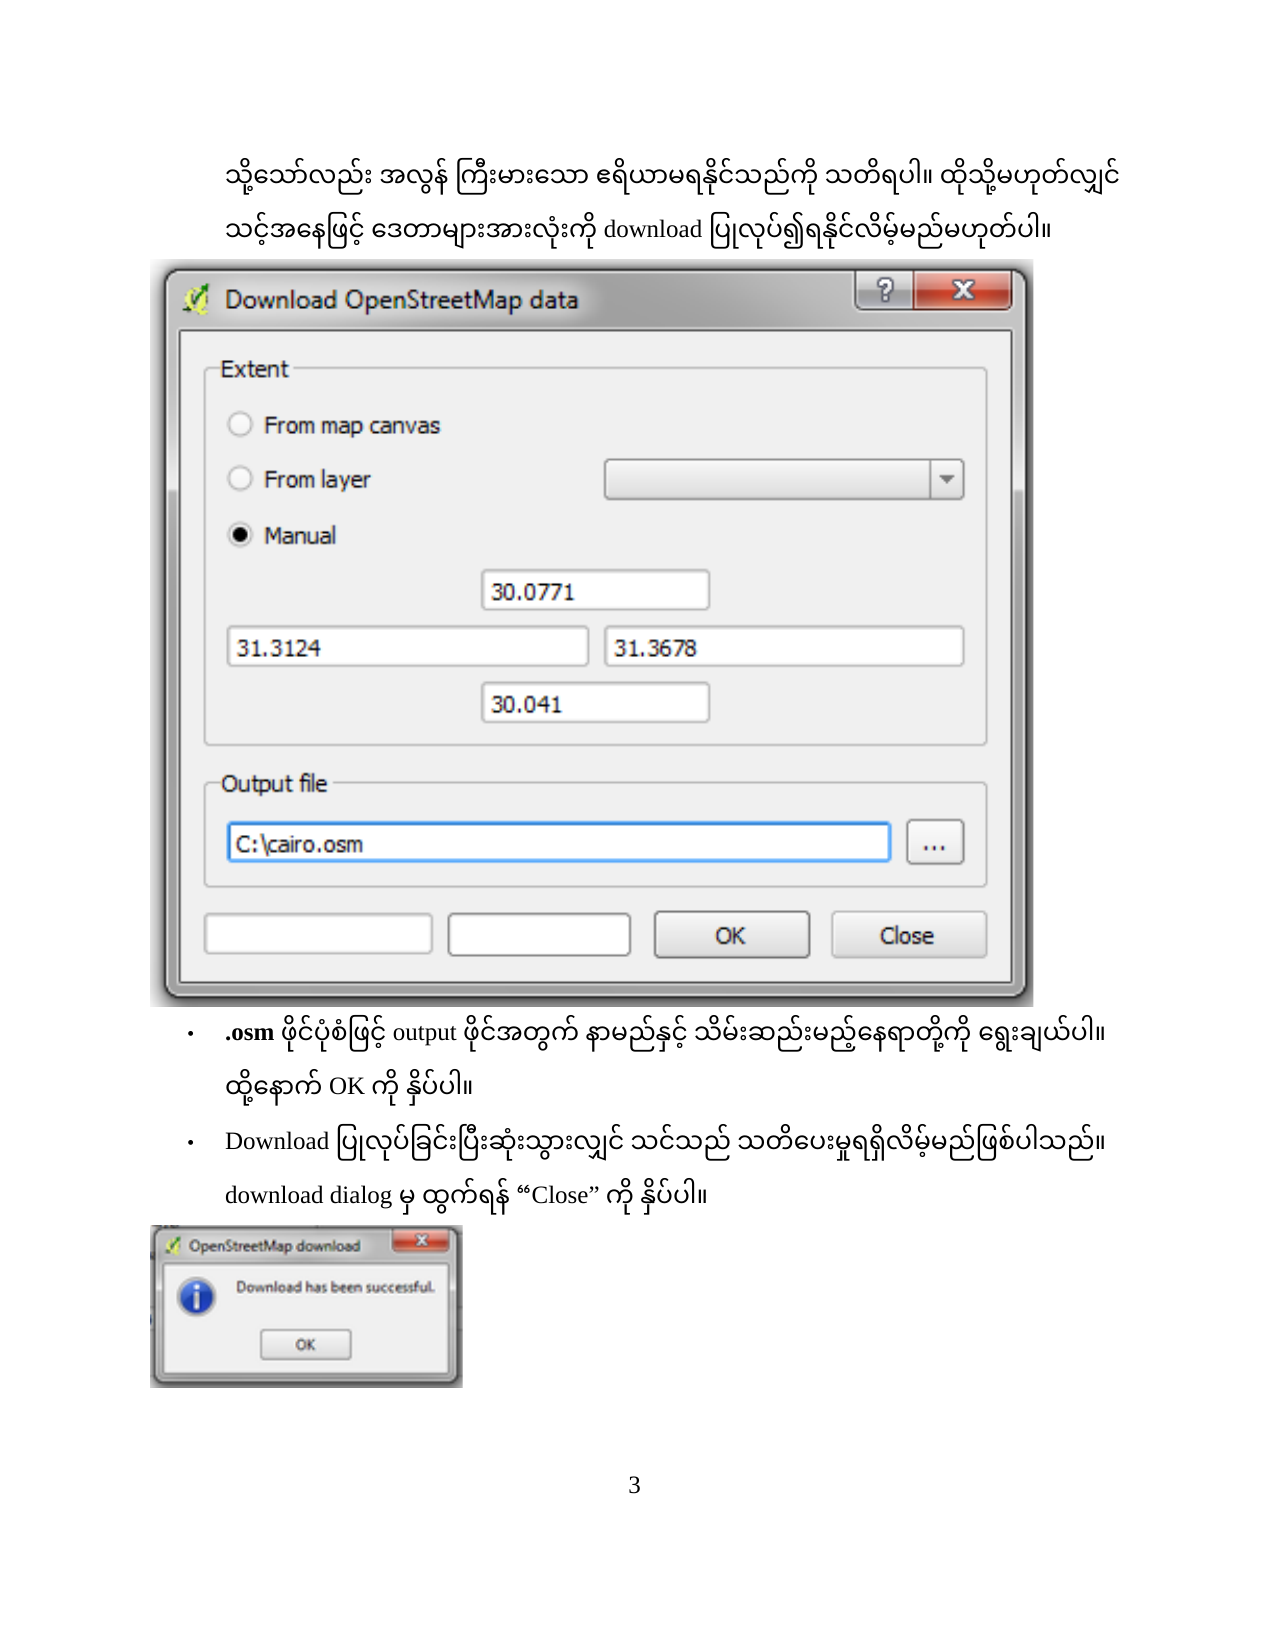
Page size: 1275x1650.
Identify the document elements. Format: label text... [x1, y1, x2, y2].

picture [150, 1225, 463, 1388]
list .osm ဖိုင်ပုံစံဖြင့် output ဖိုင်အတွက် နာမည်နှင့် သိမ်းဆည်းမည့်နေရာတို့ကို ရွေးချယ်ပါ။ ထို့နောက် OK ကို နှိပ်ပါ။ [187, 1007, 1125, 1116]
list Download ပြုလုပ်ခြင်းပြီးဆုံးသွားလျှင် သင်သည် သတိပေးမှုရရှိလိမ့်မည်ဖြစ်ပါသည်။ download dialog မှ ထွက်ရန် “Close” ကို နှိပ်ပါ။ [187, 1116, 1125, 1225]
list သို့သော်လည်း အလွန် ကြီးမားသော ဧရိယာမရနိုင်သည်ကို သတိရပါ။ ထိုသို့မဟုတ်လျှင် သင့်အနေဖြင့် ဒေတာများအားလုံးကို download ပြုလုပ်၍ရနိုင်လိမ့်မည်မဟုတ်ပါ။ [187, 150, 1125, 259]
picture [150, 259, 1034, 1007]
